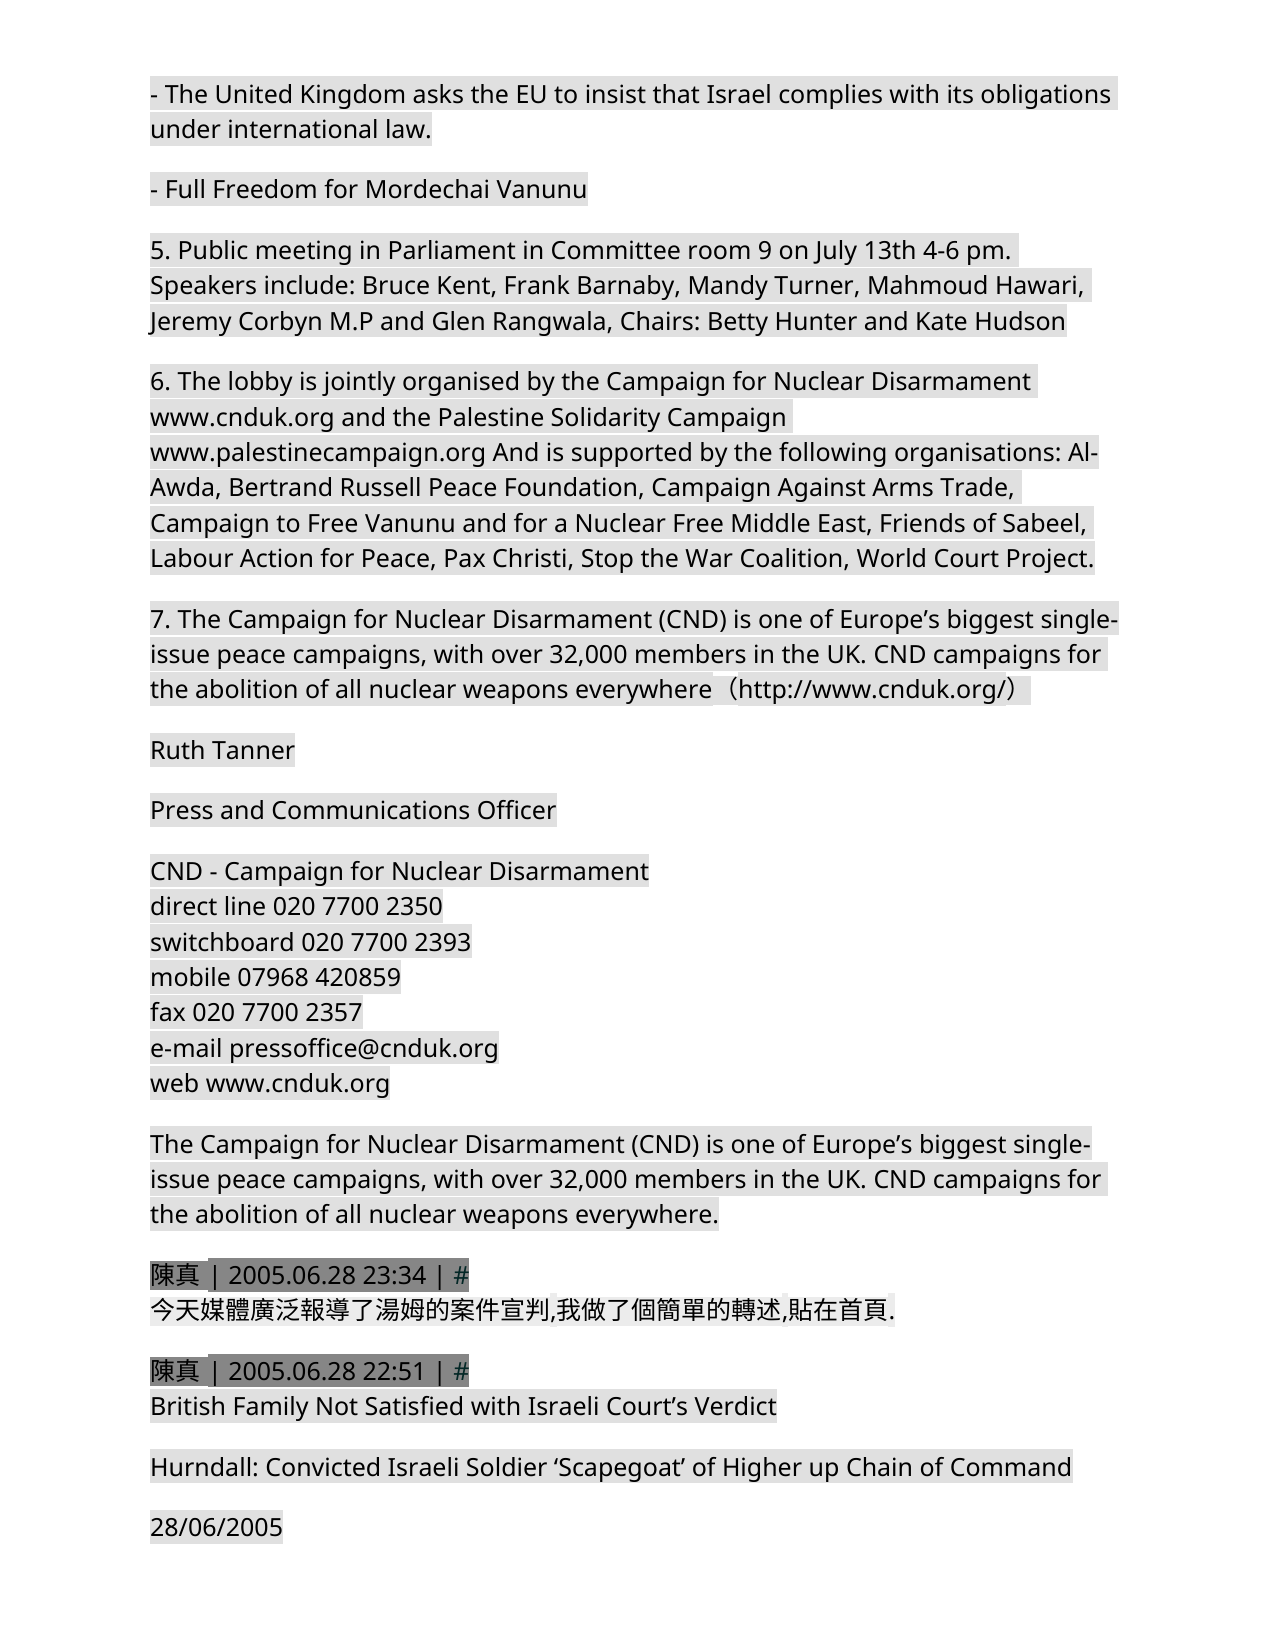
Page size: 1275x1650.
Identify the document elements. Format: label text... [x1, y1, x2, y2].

text Hurndall: Convicted Israeli Soldier ‘Scapegoat’ of Higher up Chain of Command [150, 1448, 1125, 1483]
text 6. The lobby is jointly organised by the Campaign for Nuclear Disarmament www.cnduk.org and the Palestine Solidarity Campaign www.palestinecampaign.org And is supported by the following organisations: Al-Awda, Bertrand Russell Peace Foundation, Campaign Against Arms Trade, Campaign to Free Vanunu and for a Nuclear Free Middle East, Friends of Sabeel, Labour Action for Peace, Pax Christi, Stop the War Coalition, World Court Project. [150, 362, 1125, 575]
text CND - Campaign for Nuclear Disarmament direct line 020 7700 2350 switchboard 020 7700 2393 mobile 07968 420859 fax 020 7700 2357 e-mail pressoffice@cnduk.org web www.cnduk.org [150, 852, 1125, 1100]
text The Campaign for Nuclear Disarmament (CND) is one of Europe’s biggest single-issue peace campaigns, with over 32,000 members in the UK. CND campaigns for the abolition of all nuclear weapons everywhere. [150, 1125, 1125, 1231]
text 7. The Campaign for Nuclear Disarmament (CND) is one of Europe’s biggest single-issue peace campaigns, with over 32,000 members in the UK. CND campaigns for the abolition of all nuclear weapons everywhere（http://www.cnduk.org/） [150, 600, 1125, 706]
text British Family Not Satisfied with Israeli Court’s Verdict [150, 1387, 1125, 1423]
text Ruth Tanner [150, 731, 1125, 767]
text Press and Communications Officer [150, 792, 1125, 827]
text 陳真 | 2005.06.28 22:51 | # [150, 1352, 1125, 1387]
text - The United Kingdom asks the EU to insist that Israel complies with its obligations under international law. [150, 75, 1125, 146]
text 28/06/2005 [150, 1508, 1125, 1544]
text - Full Freedom for Mordechai Vanunu [150, 171, 1125, 206]
text 陳真 | 2005.06.28 23:34 | # [150, 1256, 1125, 1292]
text 今天媒體廣泛報導了湯姆的案件宣判,我做了個簡單的轉述,貼在首頁. [150, 1292, 1125, 1327]
text 5. Public meeting in Parliament in Committee room 9 on July 13th 4-6 pm. Speakers include: Bruce Kent, Frank Barnaby, Mandy Turner, Mahmoud Hawari, Jeremy Corbyn M.P and Glen Rangwala, Chairs: Betty Hunter and Kate Hudson [150, 231, 1125, 337]
